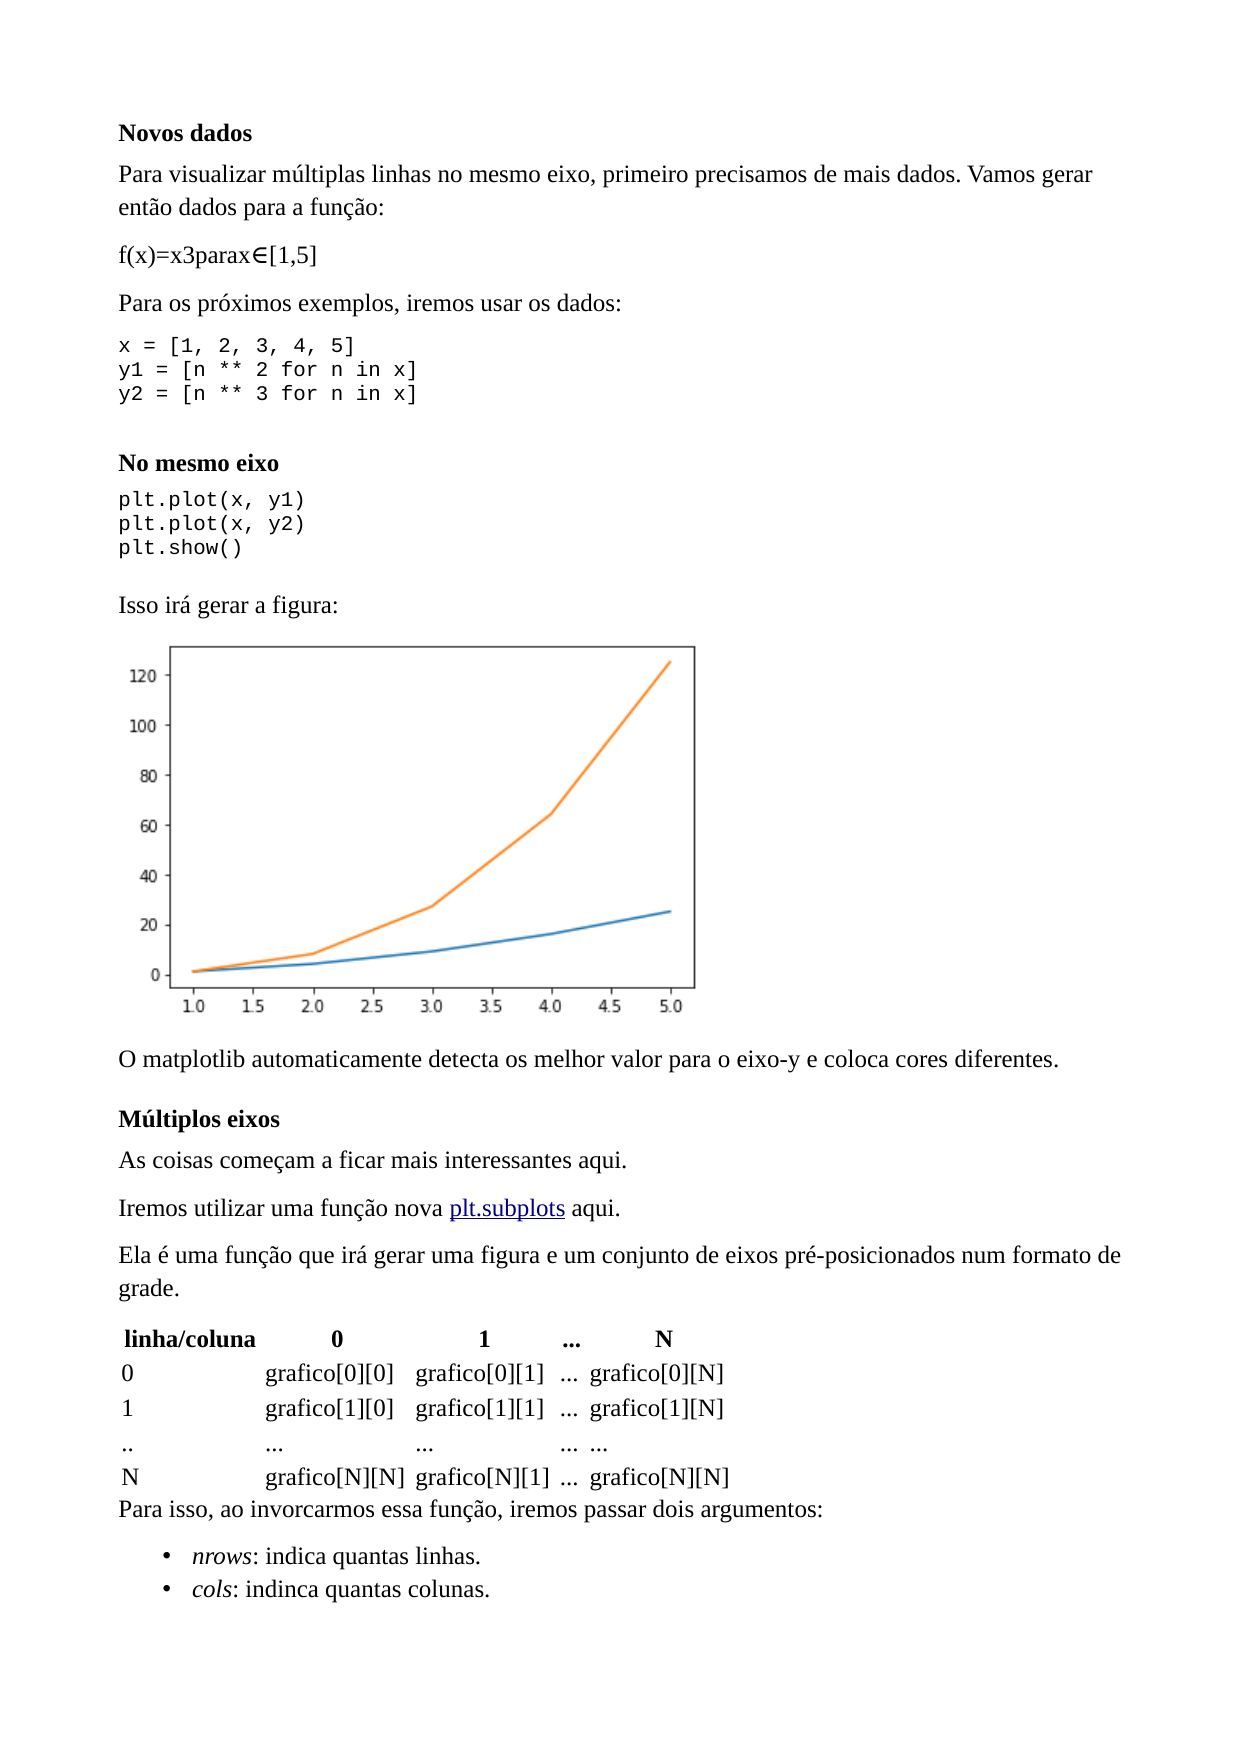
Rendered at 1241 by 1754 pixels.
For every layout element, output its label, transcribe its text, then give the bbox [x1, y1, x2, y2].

table_cell grafico[0][N] [586, 1356, 741, 1390]
table_cell grafico[0][1] [412, 1356, 557, 1390]
table_header ... [557, 1321, 586, 1356]
text x = [1, 2, 3, 4, 5] [118, 335, 1122, 359]
text As coisas começam a ficar mais interessantes aqui. [118, 1145, 1122, 1174]
table_cell grafico[N][N] [262, 1459, 412, 1494]
table_cell grafico[N][N] [586, 1459, 741, 1494]
table_cell ... [557, 1390, 586, 1425]
table_cell ... [557, 1356, 586, 1390]
picture [118, 637, 704, 1025]
table_cell ... [557, 1459, 586, 1494]
table_cell ... [262, 1425, 412, 1459]
table_cell N [118, 1459, 262, 1494]
subtitle Novos dados [118, 118, 1122, 147]
table_cell ... [586, 1425, 741, 1459]
text Para isso, ao invorcarmos essa função, iremos passar dois argumentos: [118, 1494, 1122, 1523]
text Isso irá gerar a figura: [118, 590, 1122, 618]
subtitle Múltiplos eixos [118, 1104, 1122, 1133]
subtitle No mesmo eixo [118, 448, 1122, 477]
table_header 0 [262, 1321, 412, 1356]
table_cell grafico[N][1] [412, 1459, 557, 1494]
text f(x)=x3parax∈[1,5] [118, 240, 1122, 269]
table_header 1 [412, 1321, 557, 1356]
table_cell 1 [118, 1390, 262, 1425]
text plt.show() [118, 537, 1122, 560]
table_cell ... [412, 1425, 557, 1459]
table_cell .. [118, 1425, 262, 1459]
table_cell grafico[1][N] [586, 1390, 741, 1425]
table_cell grafico[1][0] [262, 1390, 412, 1425]
text Para visualizar múltiplas linhas no mesmo eixo, primeiro precisamos de mais dados. Vamos gerar então dados para a função: [118, 159, 1122, 221]
table_cell grafico[0][0] [262, 1356, 412, 1390]
text plt.plot(x, y2) [118, 513, 1122, 537]
list nrows: indica quantas linhas. [162, 1541, 1122, 1570]
table_cell 0 [118, 1356, 262, 1390]
table_header linha/coluna [118, 1321, 262, 1356]
text y1 = [n ** 2 for n in x] [118, 359, 1122, 382]
text Ela é uma função que irá gerar uma figura e um conjunto de eixos pré-posicionados num formato de grade. [118, 1240, 1122, 1302]
table_cell grafico[1][1] [412, 1390, 557, 1425]
table_cell ... [557, 1425, 586, 1459]
text Iremos utilizar uma função nova plt.subplots aqui. [118, 1193, 1122, 1221]
text y2 = [n ** 3 for n in x] [118, 382, 1122, 406]
table_header N [586, 1321, 741, 1356]
list cols: indinca quantas colunas. [162, 1574, 1122, 1603]
text Para os próximos exemplos, iremos usar os dados: [118, 288, 1122, 316]
text plt.plot(x, y1) [118, 489, 1122, 513]
text O matplotlib automaticamente detecta os melhor valor para o eixo-y e coloca cores diferentes. [118, 1044, 1122, 1072]
